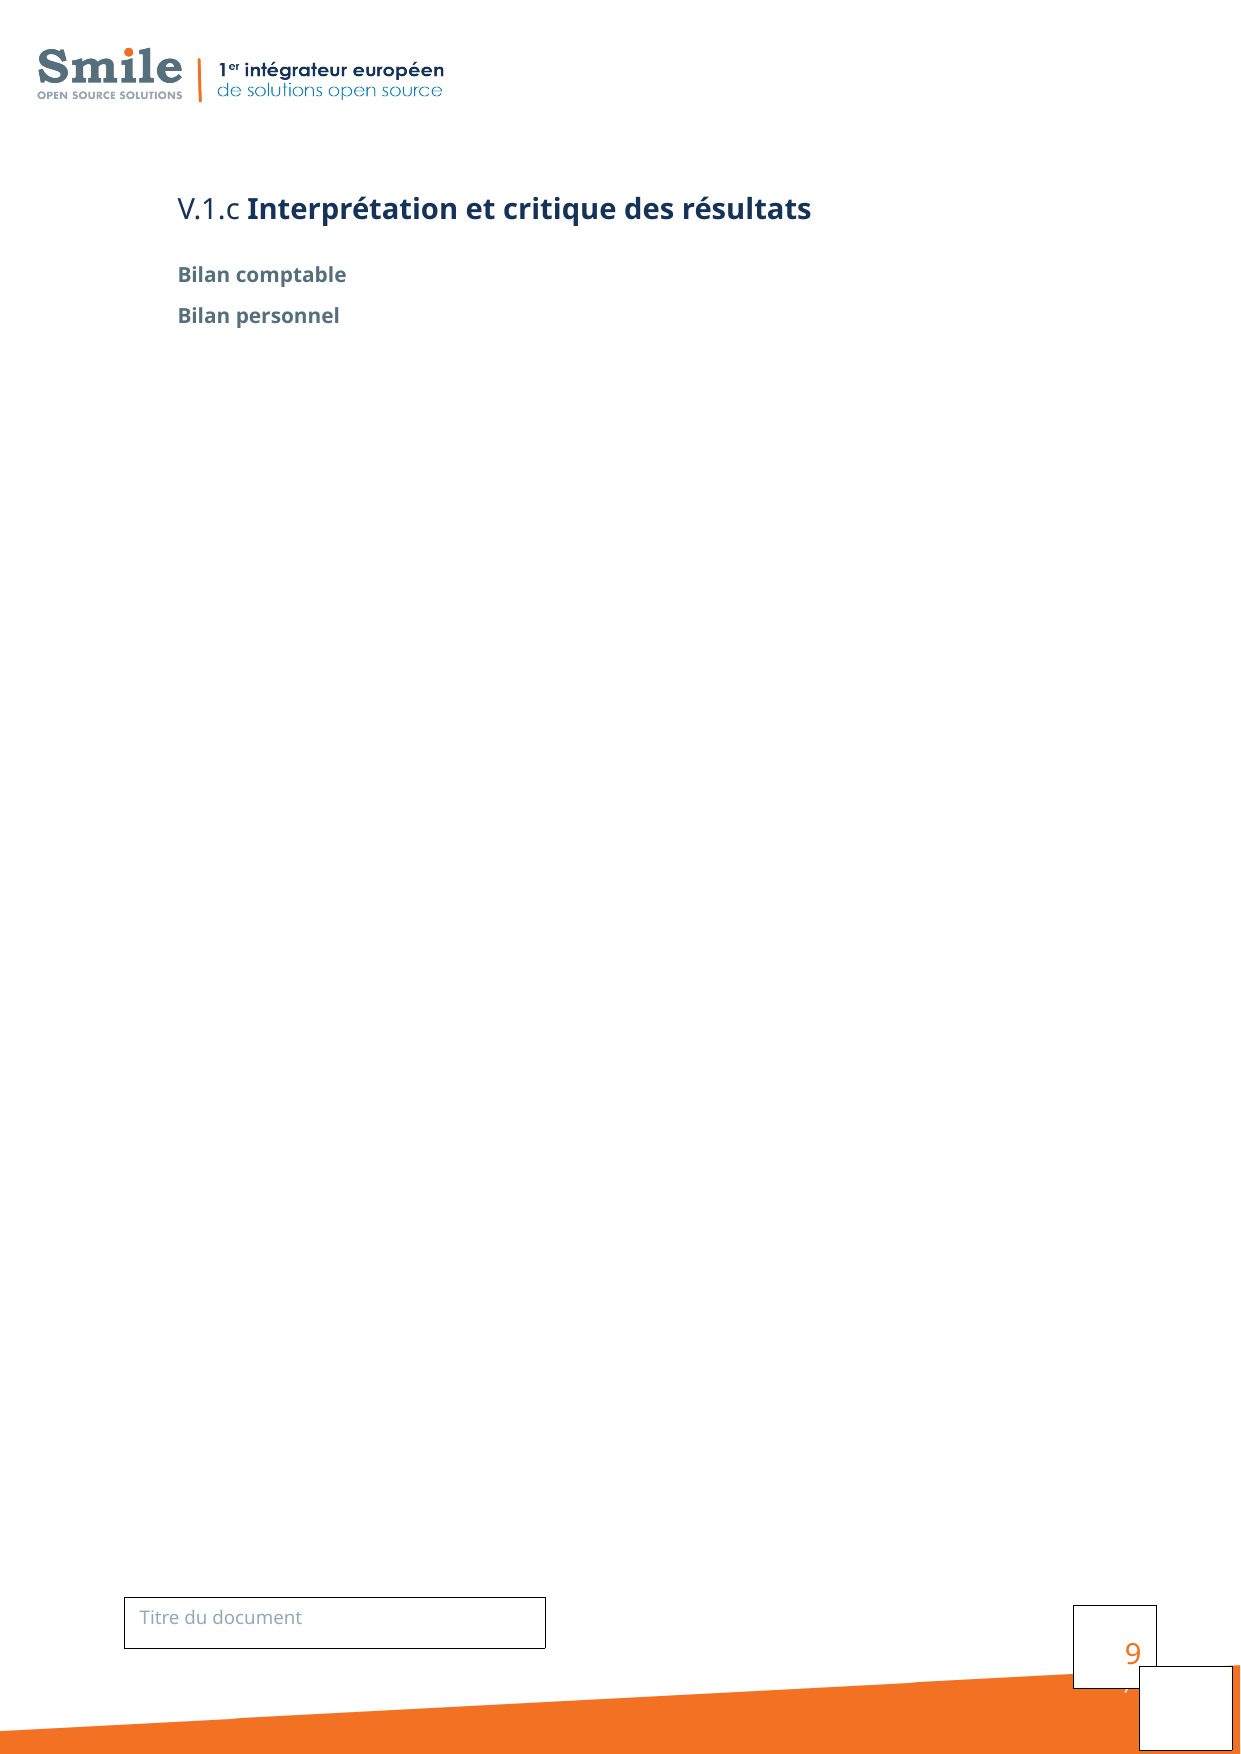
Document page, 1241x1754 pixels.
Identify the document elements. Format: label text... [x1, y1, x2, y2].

subtitle Bilan personnel [177, 301, 1093, 330]
picture [0, 1611, 1241, 1754]
subtitle Bilan comptable [177, 261, 1093, 289]
picture [0, 5, 1241, 146]
subtitle Interprétation et critique des résultats [177, 188, 1093, 228]
